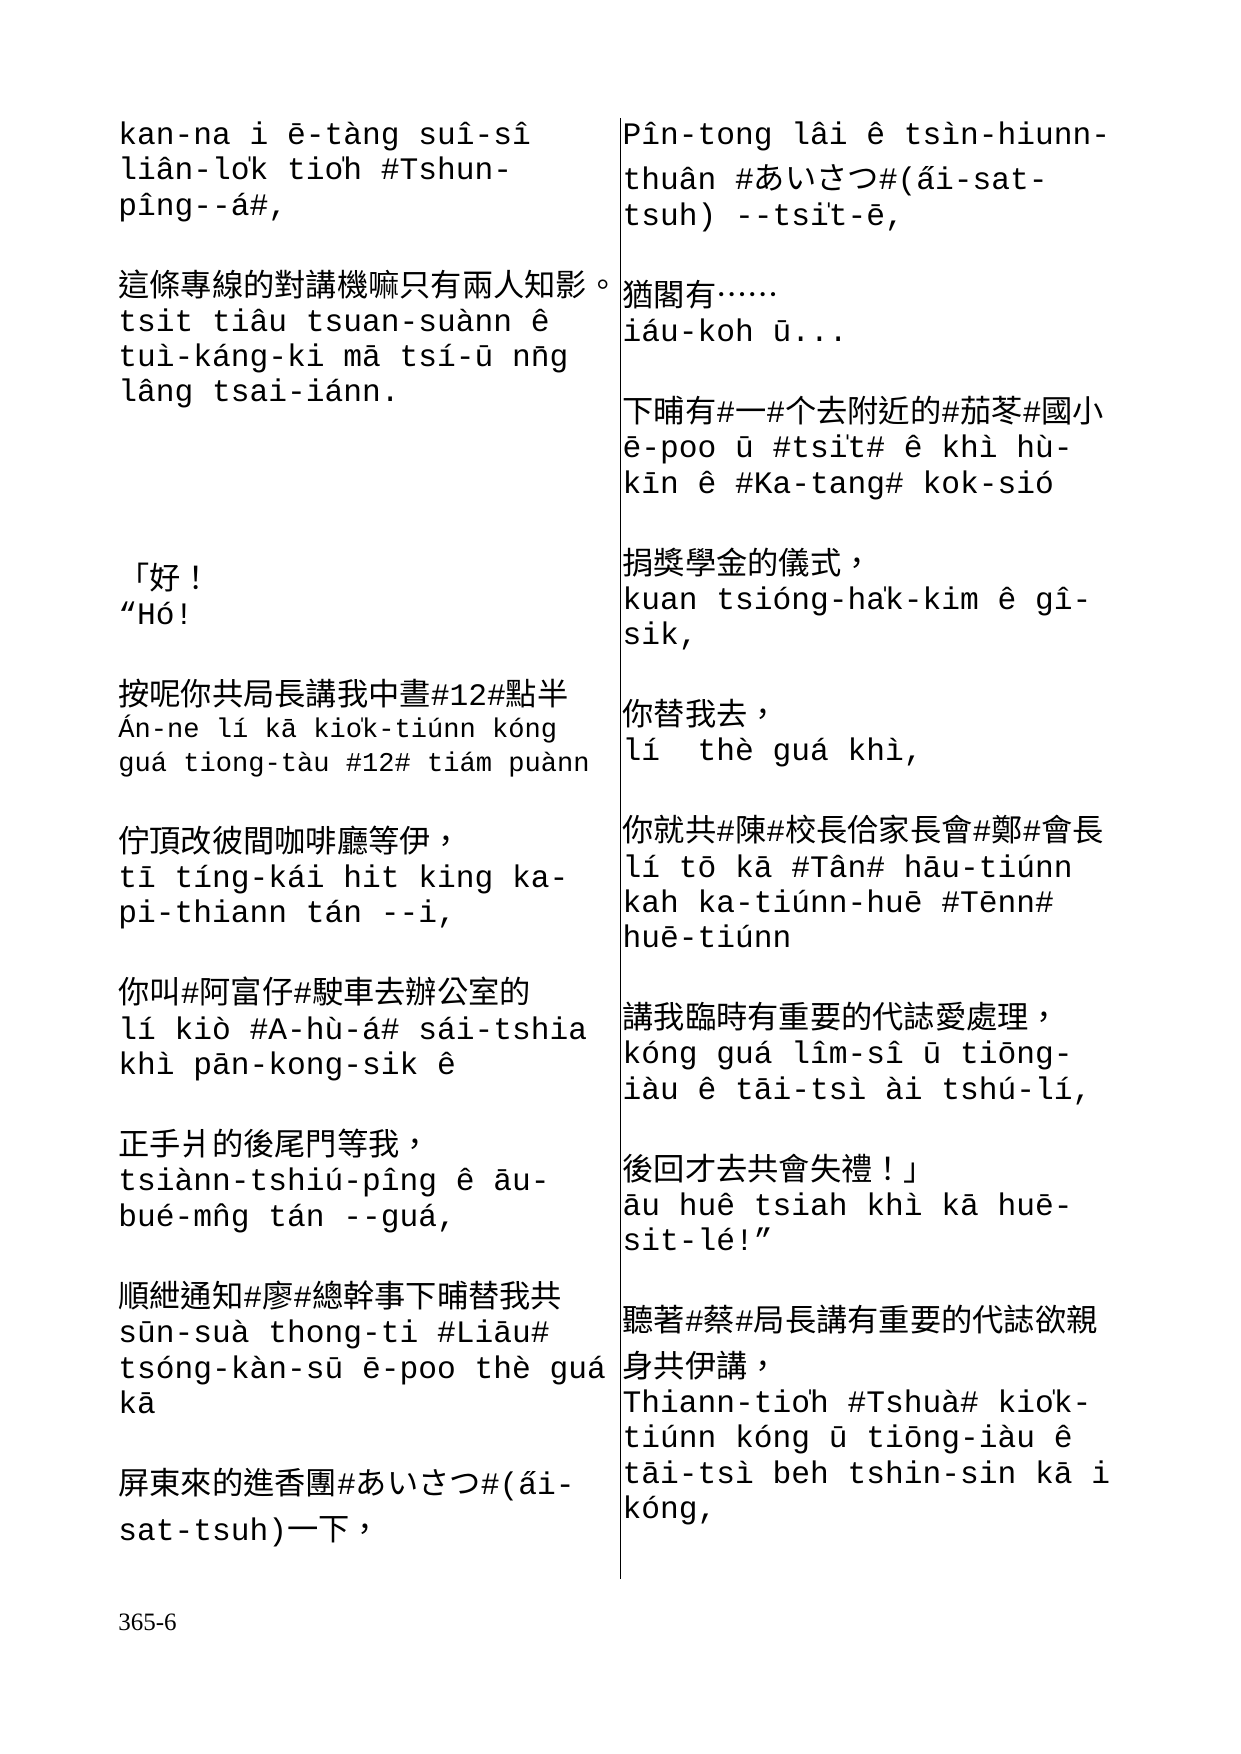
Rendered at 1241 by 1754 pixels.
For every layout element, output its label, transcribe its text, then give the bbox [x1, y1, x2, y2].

text lí tō kā #Tân# hāu-tiúnn kah ka-tiúnn-huē #Tēnn# huē-tiúnn [622, 851, 1122, 957]
text kuan tsióng-ha̍k-kim ê gî-sik, [622, 583, 1122, 654]
text 猶閣有…… [622, 270, 1122, 315]
text 下晡有#一#个去附近的#茄苳#國小 [622, 386, 1122, 432]
text tsit tiâu tsuan-suànn ê tuì-káng-ki mā tsí-ū nn̄g lâng tsai-iánn. [118, 305, 618, 411]
text kóng guá lîm-sî ū tiōng-iàu ê tāi-tsì ài tshú-lí, [622, 1038, 1122, 1109]
text lí thè guá khì, [622, 734, 1122, 770]
text 屏東來的進香團#あいさつ#(a̋i-sat-tsuh)一下， [118, 1458, 618, 1549]
text iáu-koh ū... [622, 315, 1122, 351]
text tī tíng-kái hit king ka-pi-thiann tán --i, [118, 861, 618, 932]
text āu huê tsiah khì kā huē-sit-lé!” [622, 1189, 1122, 1260]
text Thiann-tio̍h #Tshuà# kio̍k-tiúnn kóng ū tiōng-iàu ê tāi-tsì beh tshin-sin kā i kóng, [622, 1386, 1122, 1528]
text 正手爿的後尾門等我， [118, 1119, 618, 1165]
text sūn-suà thong-ti #Liāu# tsóng-kàn-sū ē-poo thè guá kā [118, 1317, 618, 1423]
text 按呢你共局長講我中晝#12#點半 [118, 669, 618, 714]
text 你叫#阿富仔#駛車去辦公室的 [118, 968, 618, 1013]
text 聽著#蔡#局長講有重要的代誌欲親身共伊講， [622, 1296, 1122, 1386]
text 順紲通知#廖#總幹事下晡替我共 [118, 1271, 618, 1317]
text Án-ne lí kā kio̍k-tiúnn kóng guá tiong-tàu #12# tiám puànn [118, 714, 618, 781]
text Pîn-tong lâi ê tsìn-hiunn-thuân #あいさつ#(a̋i-sat-tsuh) --tsi̍t-ē, [622, 118, 1122, 234]
text 捐獎學金的儀式， [622, 538, 1122, 583]
text 「好！ [118, 553, 618, 598]
text tsiànn-tshiú-pîng ê āu-bué-mn̂g tán --guá, [118, 1165, 618, 1236]
text kan-na i ē-tàng suî-sî liân-lo̍k tio̍h #Tshun-pîng--á#, [118, 118, 618, 224]
text 你就共#陳#校長佮家長會#鄭#會長 [622, 805, 1122, 851]
text 這條專線的對講機嘛只有兩人知影。 [118, 260, 618, 305]
text “Hó! [118, 598, 618, 633]
text 你替我去， [622, 689, 1122, 734]
text 講我臨時有重要的代誌愛處理， [622, 993, 1122, 1038]
text lí kiò #A-hù-á# sái-tshia khì pān-kong-sik ê [118, 1013, 618, 1084]
text 後回才去共會失禮！」 [622, 1144, 1122, 1189]
text 佇頂改彼間咖啡廳等伊， [118, 816, 618, 861]
text ē-poo ū #tsi̍t# ê khì hù-kīn ê #Ka-tang# kok-sió [622, 432, 1122, 502]
